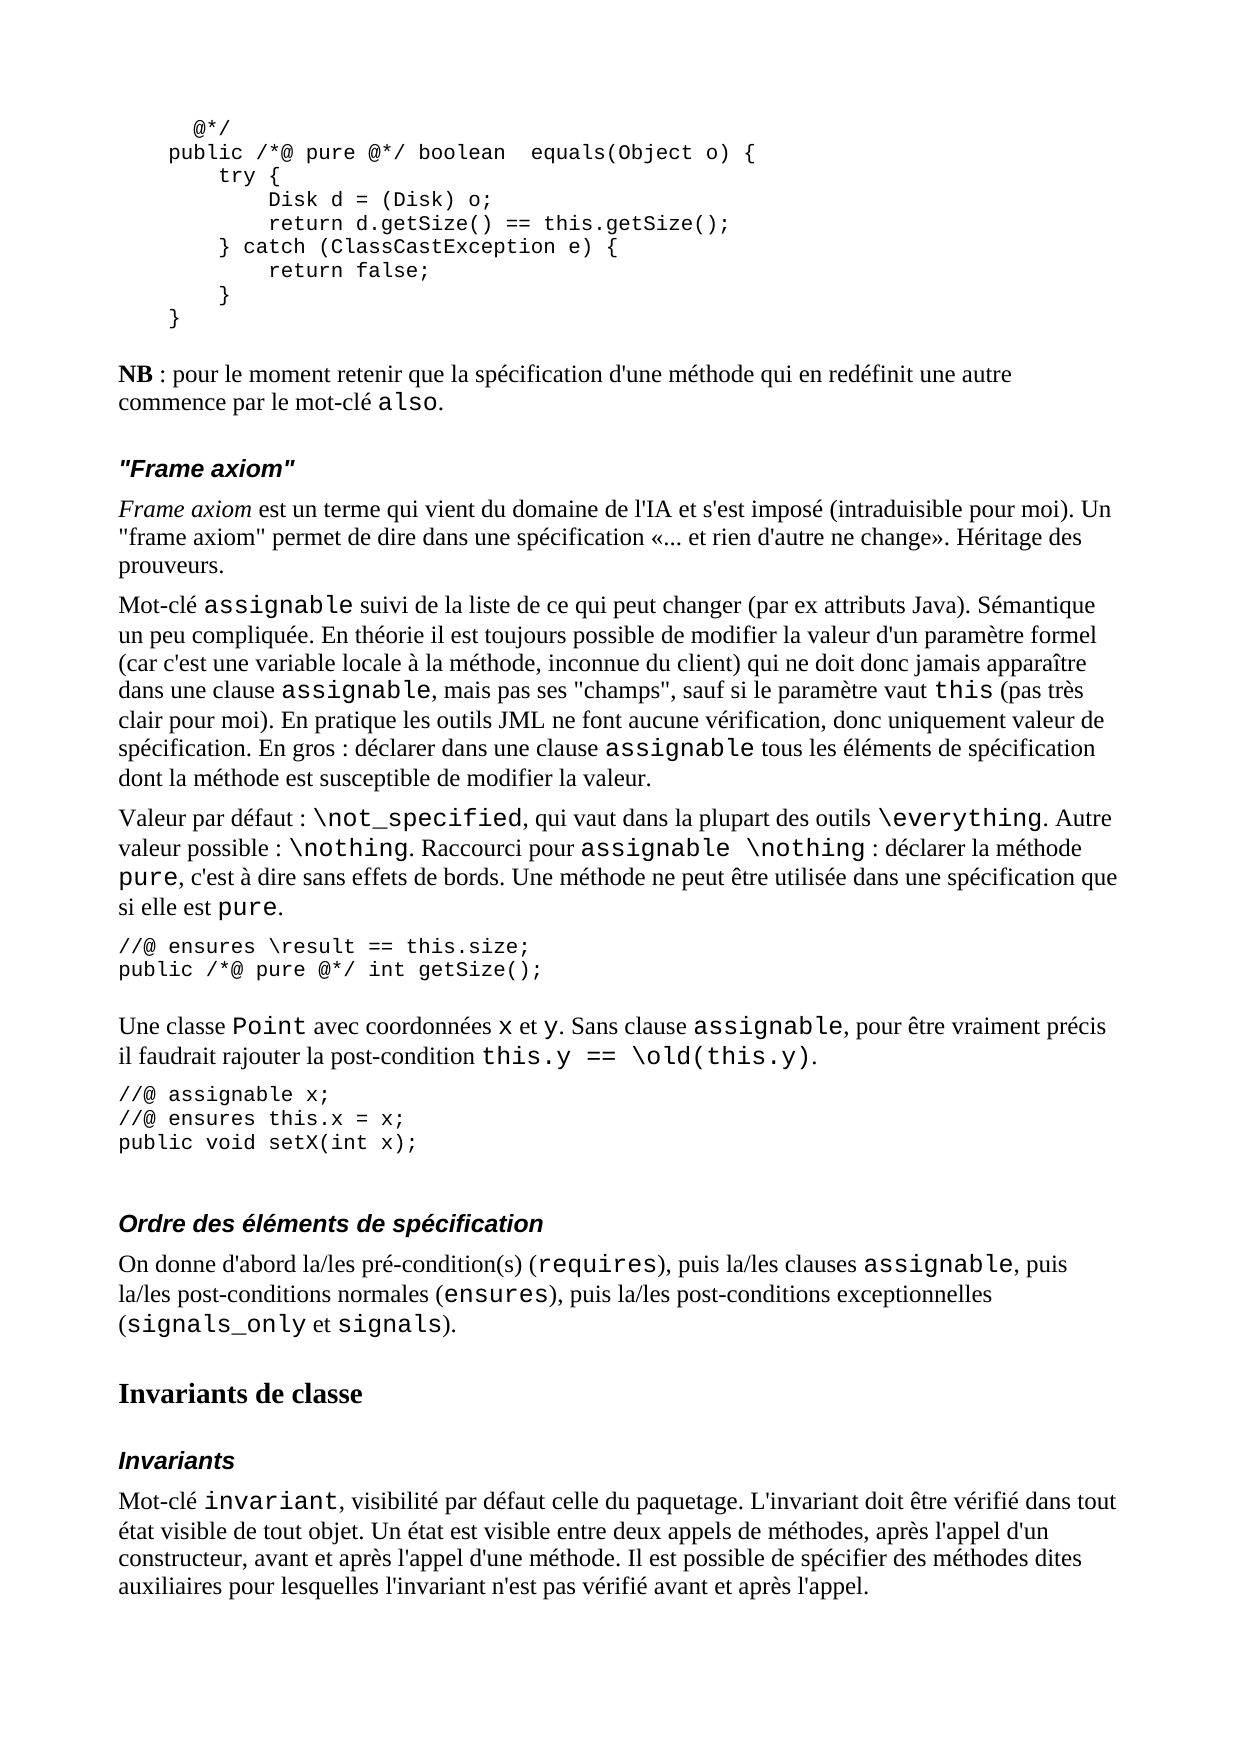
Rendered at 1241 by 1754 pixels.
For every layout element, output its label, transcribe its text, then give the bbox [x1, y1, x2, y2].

text NB : pour le moment retenir que la spécification d'une méthode qui en redéfinit une autre commence par le mot-clé also. [118, 360, 1122, 418]
subtitle Invariants de classe [118, 1377, 1122, 1409]
text } catch (ClassCastException e) { [118, 236, 1122, 260]
subtitle Ordre des éléments de spécification [118, 1210, 1122, 1238]
text try { [118, 165, 1122, 189]
text Mot-clé assignable suivi de la liste de ce qui peut changer (par ex attributs Java). Sémantique un peu compliquée. En théorie il est toujours possible de modifier la valeur d'un paramètre formel (car c'est une variable locale à la méthode, inconnue du client) qui ne doit donc jamais apparaître dans une clause assignable, mais pas ses "champs", sauf si le paramètre vaut this (pas très clair pour moi). En pratique les outils JML ne font aucune vérification, donc uniquement valeur de spécification. En gros : déclarer dans une clause assignable tous les éléments de spécification dont la méthode est susceptible de modifier la valeur. [118, 591, 1122, 791]
text Mot-clé invariant, visibilité par défaut celle du paquetage. L'invariant doit être vérifié dans tout état visible de tout objet. Un état est visible entre deux appels de méthodes, après l'appel d'un constructeur, avant et après l'appel d'une méthode. Il est possible de spécifier des méthodes dites auxiliaires pour lesquelles l'invariant n'est pas vérifié avant et après l'appel. [118, 1487, 1122, 1600]
subtitle "Frame axiom" [118, 455, 1122, 483]
text Disk d = (Disk) o; [118, 189, 1122, 213]
text public void setX(int x); [118, 1132, 1122, 1155]
text } [118, 307, 1122, 331]
text Frame axiom est un terme qui vient du domaine de l'IA et s'est imposé (intraduisible pour moi). Un "frame axiom" permet de dire dans une spécification «... et rien d'autre ne change». Héritage des prouveurs. [118, 496, 1122, 579]
text //@ assignable x; [118, 1084, 1122, 1108]
subtitle Invariants [118, 1447, 1122, 1474]
text //@ ensures \result == this.size; [118, 936, 1122, 959]
text } [118, 284, 1122, 307]
text return d.getSize() == this.getSize(); [118, 213, 1122, 236]
text @*/ [118, 118, 1122, 142]
text public /*@ pure @*/ int getSize(); [118, 959, 1122, 983]
text public /*@ pure @*/ boolean equals(Object o) { [118, 142, 1122, 165]
text Valeur par défaut : \not_specified, qui vaut dans la plupart des outils \everything. Autre valeur possible : \nothing. Raccourci pour assignable \nothing : déclarer la méthode pure, c'est à dire sans effets de bords. Une méthode ne peut être utilisée dans une spécification que si elle est pure. [118, 804, 1122, 923]
text Une classe Point avec coordonnées x et y. Sans clause assignable, pour être vraiment précis il faudrait rajouter la post-condition this.y == \old(this.y). [118, 1012, 1122, 1072]
text On donne d'abord la/les pré-condition(s) (requires), puis la/les clauses assignable, puis la/les post-conditions normales (ensures), puis la/les post-conditions exceptionnelles (signals_only et signals). [118, 1250, 1122, 1339]
text return false; [118, 260, 1122, 284]
text //@ ensures this.x = x; [118, 1108, 1122, 1132]
